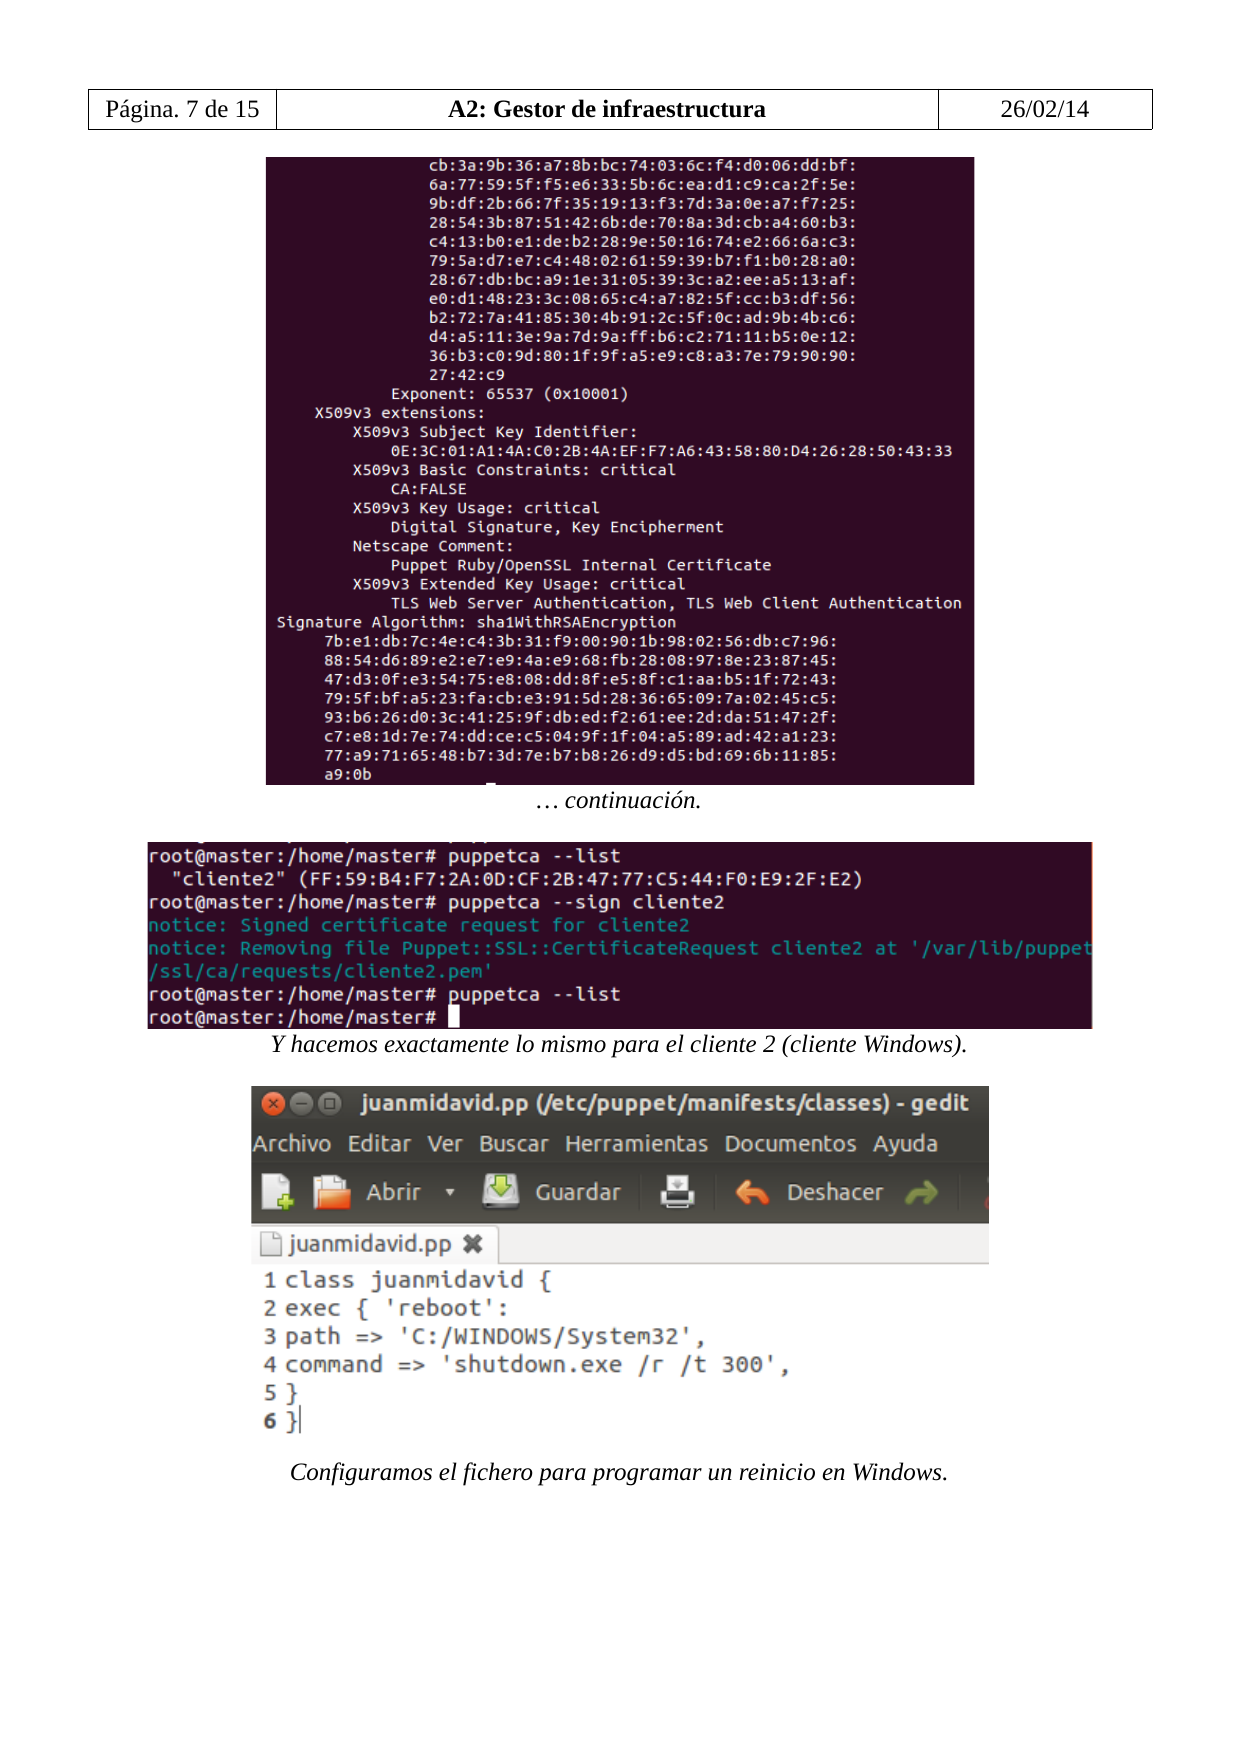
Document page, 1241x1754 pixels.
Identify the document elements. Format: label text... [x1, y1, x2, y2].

text Y hacemos exactamente lo mismo para el cliente 2 (cliente Windows). [88, 1029, 1152, 1058]
picture [147, 842, 1093, 1029]
text Configuramos el fichero para programar un reinicio en Windows. [88, 1457, 1152, 1486]
text … continuación. [88, 785, 1152, 814]
picture [251, 1086, 989, 1457]
picture [265, 157, 975, 785]
